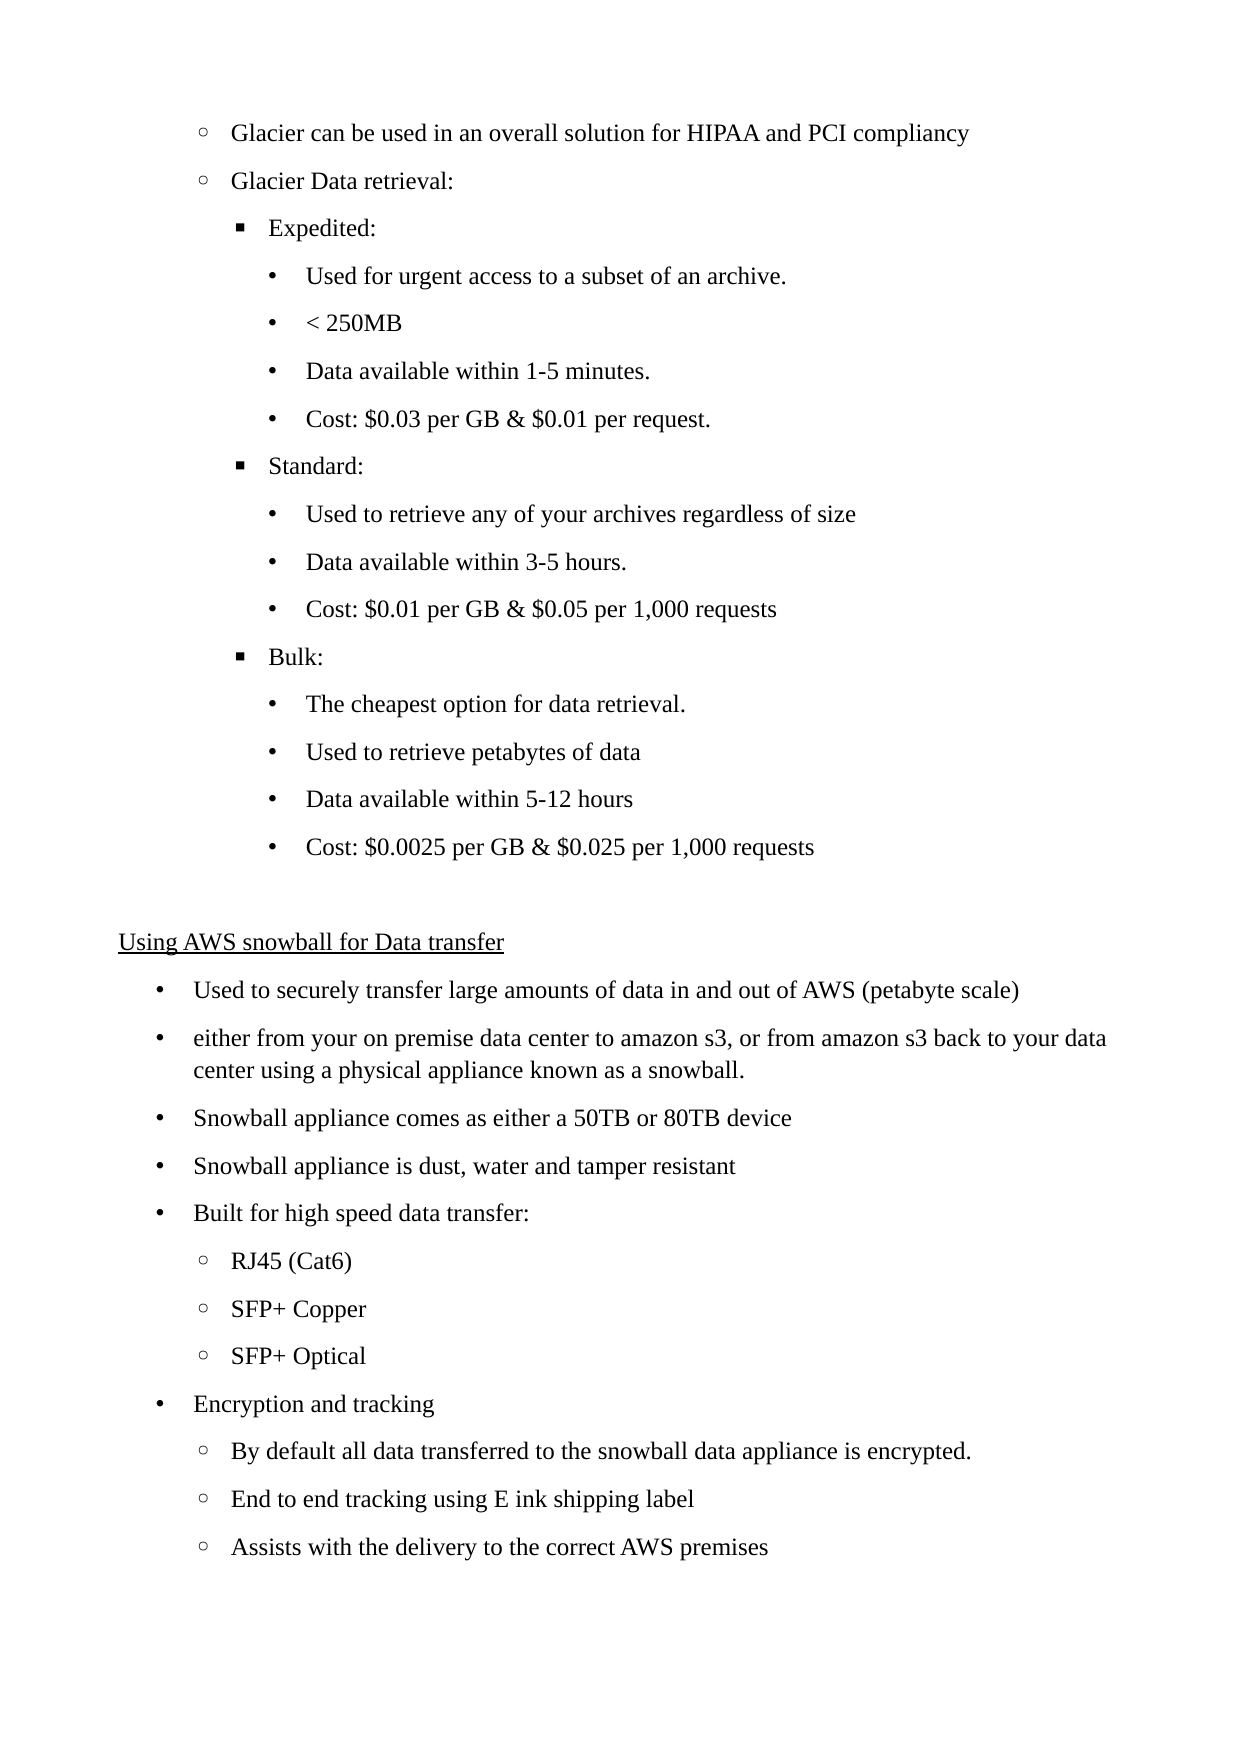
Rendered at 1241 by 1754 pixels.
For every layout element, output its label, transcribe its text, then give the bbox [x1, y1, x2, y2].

list Glacier Data retrieval: [193, 166, 1122, 194]
list Encryption and tracking [156, 1389, 1122, 1418]
list Expedited: [231, 213, 1122, 242]
list Built for high speed data transfer: [156, 1198, 1122, 1227]
list either from your on premise data center to amazon s3, or from amazon s3 back to your data center using a physical appliance known as a snowball. [156, 1023, 1122, 1084]
list SFP+ Optical [193, 1341, 1122, 1370]
list RJ45 (Cat6) [193, 1246, 1122, 1275]
list Snowball appliance is dust, water and tamper resistant [156, 1151, 1122, 1179]
list Cost: $0.01 per GB & $0.05 per 1,000 requests [268, 594, 1122, 623]
list Data available within 5-12 hours [268, 784, 1122, 813]
list Standard: [231, 451, 1122, 480]
list Cost: $0.0025 per GB & $0.025 per 1,000 requests [268, 832, 1122, 861]
list Glacier can be used in an overall solution for HIPAA and PCI compliancy [193, 118, 1122, 147]
list Snowball appliance comes as either a 50TB or 80TB device [156, 1103, 1122, 1132]
text Using AWS snowball for Data transfer [118, 927, 1122, 956]
list Used to retrieve petabytes of data [268, 737, 1122, 766]
list < 250MB [268, 308, 1122, 337]
list By default all data transferred to the snowball data appliance is encrypted. [193, 1436, 1122, 1465]
list End to end tracking using E ink shipping label [193, 1484, 1122, 1513]
list Used to securely transfer large amounts of data in and out of AWS (petabyte scale) [156, 975, 1122, 1004]
list Assists with the delivery to the correct AWS premises [193, 1532, 1122, 1560]
list Used to retrieve any of your archives regardless of size [268, 499, 1122, 528]
list SFP+ Copper [193, 1294, 1122, 1322]
list Used for urgent access to a subset of an archive. [268, 261, 1122, 290]
list Bulk: [231, 642, 1122, 671]
list Cost: $0.03 per GB & $0.01 per request. [268, 404, 1122, 432]
list Data available within 1-5 minutes. [268, 356, 1122, 385]
list The cheapest option for data retrieval. [268, 689, 1122, 718]
list Data available within 3-5 hours. [268, 547, 1122, 575]
